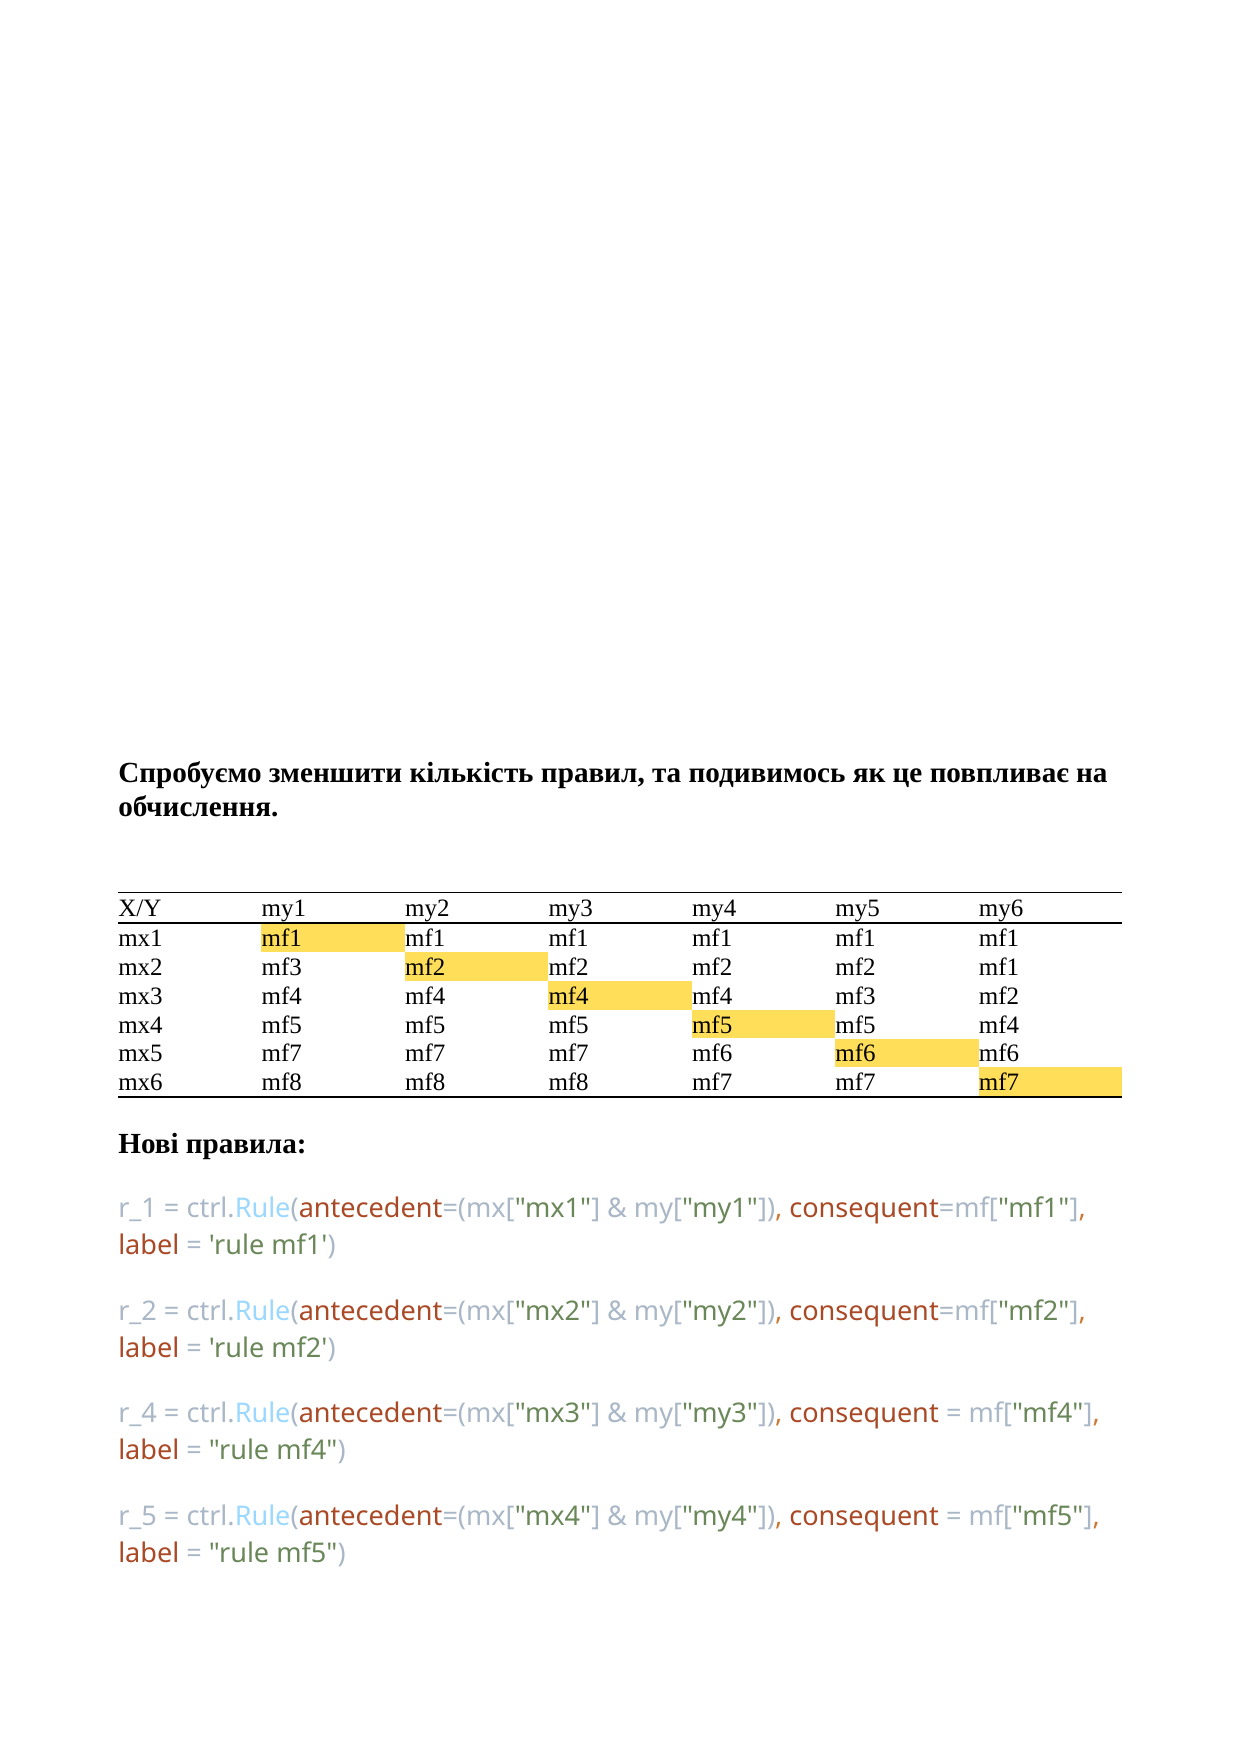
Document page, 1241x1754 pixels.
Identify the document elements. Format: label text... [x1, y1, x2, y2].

text r_1 = ctrl.Rule(antecedent=(mx["mx1"] & my["my1"]), consequent=mf["mf1"], label = 'rule mf1') [118, 1160, 1122, 1262]
table_cell mf6 [835, 1039, 979, 1067]
table_header my5 [835, 893, 979, 922]
table_cell mf7 [979, 1067, 1122, 1096]
table_header X/Y [118, 893, 261, 922]
table_cell mf5 [548, 1010, 692, 1038]
table_cell mf6 [979, 1039, 1122, 1067]
table_cell mf7 [548, 1039, 692, 1067]
text r_2 = ctrl.Rule(antecedent=(mx["mx2"] & my["my2"]), consequent=mf["mf2"], label = 'rule mf2') [118, 1262, 1122, 1365]
table_cell mf5 [692, 1010, 835, 1038]
table_cell mx4 [118, 1010, 261, 1038]
table_cell mf3 [835, 981, 979, 1010]
table_cell mf1 [548, 924, 692, 952]
table_cell mf2 [548, 952, 692, 981]
table_header my1 [261, 893, 405, 922]
table_cell mf1 [979, 952, 1122, 981]
table_cell mf7 [835, 1068, 978, 1096]
table_cell mf2 [835, 952, 979, 981]
table_cell mx6 [118, 1067, 261, 1096]
table_cell mf7 [692, 1067, 835, 1096]
table_cell mf4 [261, 981, 405, 1010]
table_cell mf2 [405, 952, 548, 981]
table_cell mf1 [261, 924, 405, 952]
table_cell mx3 [118, 981, 261, 1010]
table_cell mf8 [261, 1067, 405, 1096]
table_cell mf5 [261, 1010, 405, 1038]
table_cell mf1 [979, 924, 1122, 952]
table_cell mf3 [261, 952, 405, 981]
table_cell mf1 [835, 924, 979, 952]
text r_5 = ctrl.Rule(antecedent=(mx["mx4"] & my["my4"]), consequent = mf["mf5"], label = "rule mf5") [118, 1467, 1122, 1570]
text r_4 = ctrl.Rule(antecedent=(mx["mx3"] & my["my3"]), consequent = mf["mf4"], label = "rule mf4") [118, 1365, 1122, 1467]
table_cell mf7 [405, 1039, 548, 1067]
table_cell mf2 [692, 952, 835, 981]
table_header my2 [405, 893, 548, 922]
table_header my6 [979, 893, 1122, 922]
table_cell mf4 [979, 1010, 1122, 1038]
table_cell mf8 [405, 1067, 548, 1096]
table_header my3 [548, 893, 692, 922]
text Нові правила: [118, 1098, 1122, 1160]
table_cell mf2 [979, 981, 1122, 1010]
table_cell mf4 [548, 981, 692, 1010]
table_cell mf6 [692, 1039, 835, 1067]
table_cell mf4 [405, 981, 548, 1010]
text Спробуємо зменшити кількість правил, та подивимось як це повпливає на обчислення. [118, 118, 1122, 822]
table_header my4 [692, 893, 835, 922]
table_cell mx2 [118, 952, 261, 981]
table_cell mx5 [118, 1039, 261, 1067]
table_cell mx1 [118, 924, 261, 952]
table_cell mf7 [261, 1039, 405, 1067]
table_cell mf5 [405, 1010, 548, 1038]
table_cell mf5 [835, 1010, 979, 1038]
table_cell mf8 [548, 1067, 692, 1096]
table_cell mf4 [692, 981, 835, 1010]
table_cell mf1 [692, 924, 835, 952]
table_cell mf1 [405, 924, 548, 952]
